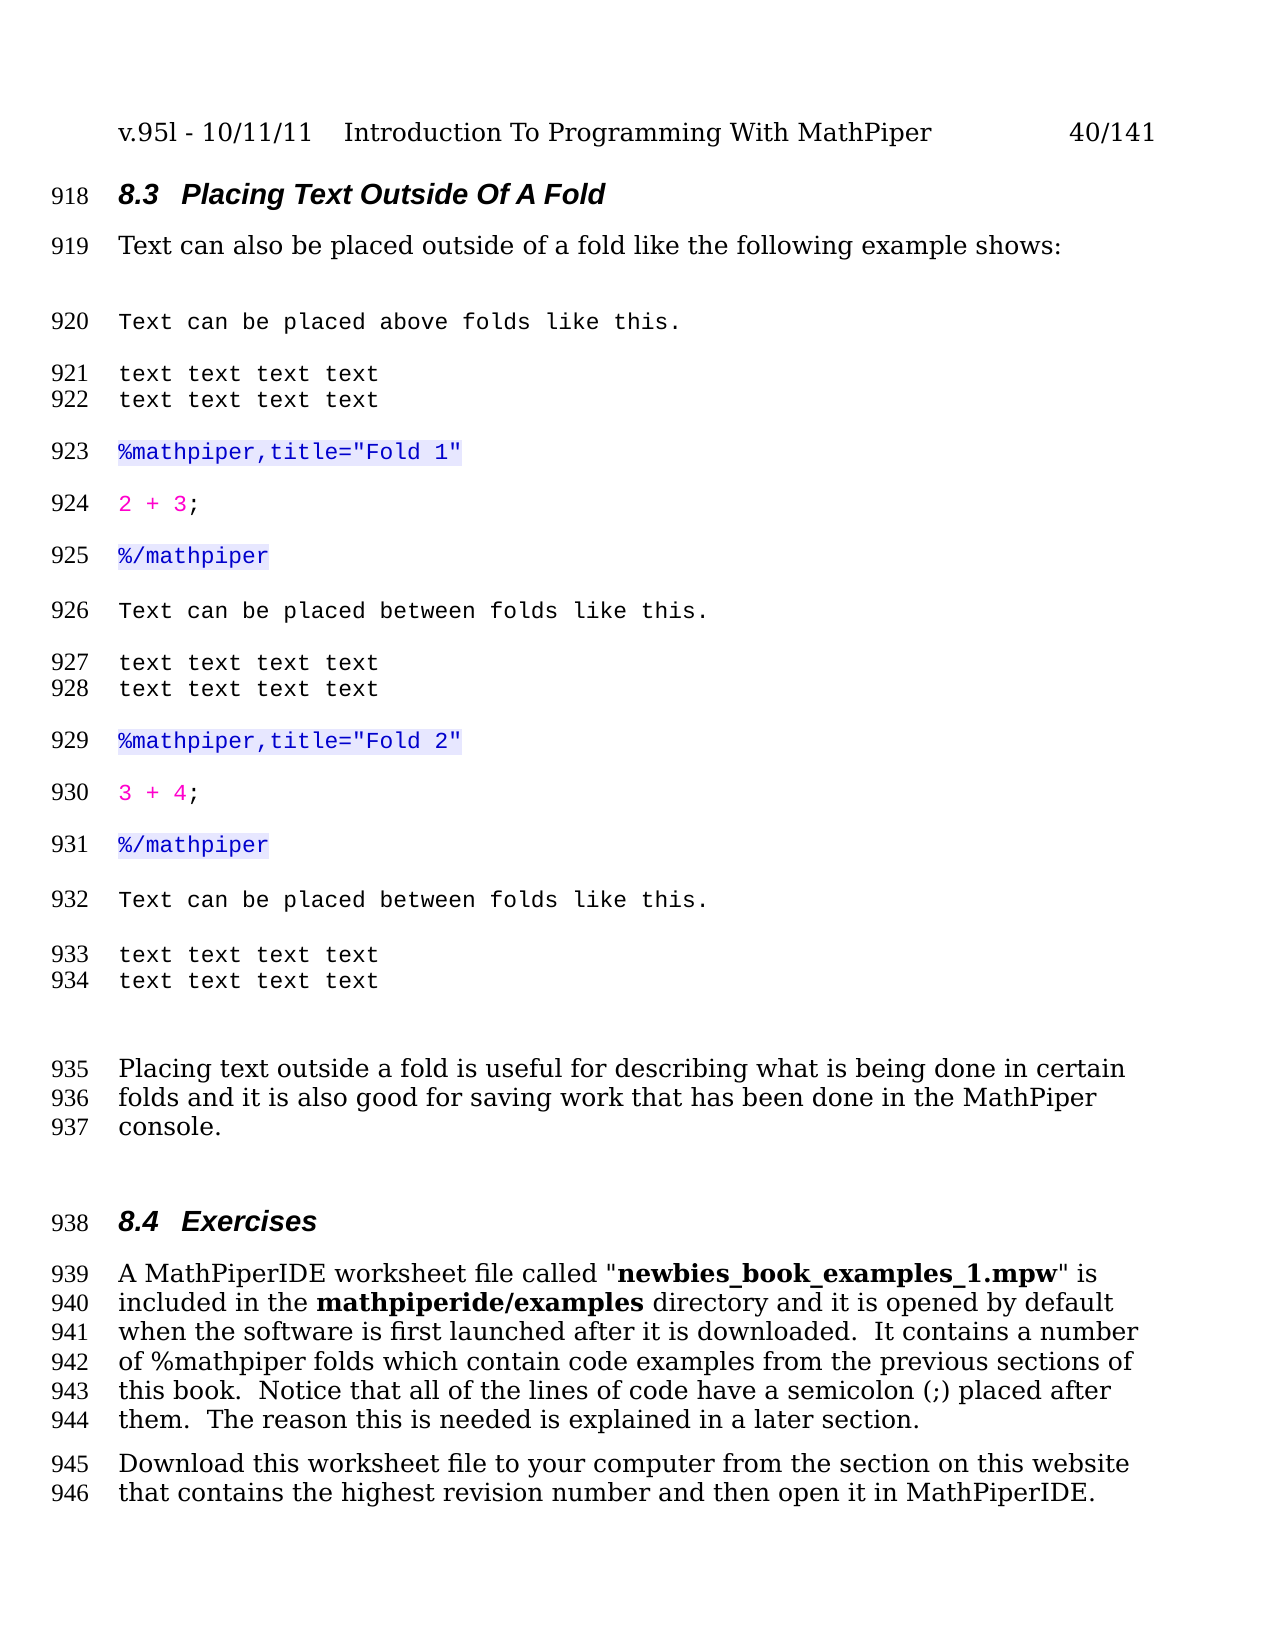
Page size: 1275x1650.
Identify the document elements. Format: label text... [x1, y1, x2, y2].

text Text can also be placed outside of a fold like the following example shows: [118, 231, 1157, 260]
subtitle Placing Text Outside Of A Fold [118, 177, 1157, 210]
text Placing text outside a fold is useful for describing what is being done in certain folds and it is also good for saving work that has been done in the MathPiper console. [118, 1054, 1157, 1142]
text 2 + 3; [118, 492, 1157, 518]
text text text text text [118, 362, 1157, 388]
text text text text text [118, 970, 1157, 996]
text %mathpiper,title="Fold 1" [118, 440, 1157, 466]
text Text can be placed above folds like this. [118, 311, 1157, 337]
text text text text text [118, 651, 1157, 677]
text text text text text [118, 388, 1157, 414]
text %/mathpiper [118, 833, 1157, 859]
subtitle Exercises [118, 1204, 1157, 1238]
text Download this worksheet file to your computer from the section on this website that contains the highest revision number and then open it in MathPiperIDE. [118, 1449, 1157, 1507]
text A MathPiperIDE worksheet file called "newbies_book_examples_1.mpw" is included in the mathpiperide/examples directory and it is opened by default when the software is first launched after it is downloaded. It contains a number of %mathpiper folds which contain code examples from the previous sections of this book. Notice that all of the lines of code have a semicolon (;) placed after them. The reason this is needed is explained in a later section. [118, 1259, 1157, 1434]
text 3 + 4; [118, 781, 1157, 807]
text %/mathpiper [118, 544, 1157, 570]
text text text text text [118, 677, 1157, 703]
text %mathpiper,title="Fold 2" [118, 729, 1157, 755]
text Text can be placed between folds like this. [118, 599, 1157, 625]
text Text can be placed between folds like this. [118, 888, 1157, 914]
text text text text text [118, 944, 1157, 970]
